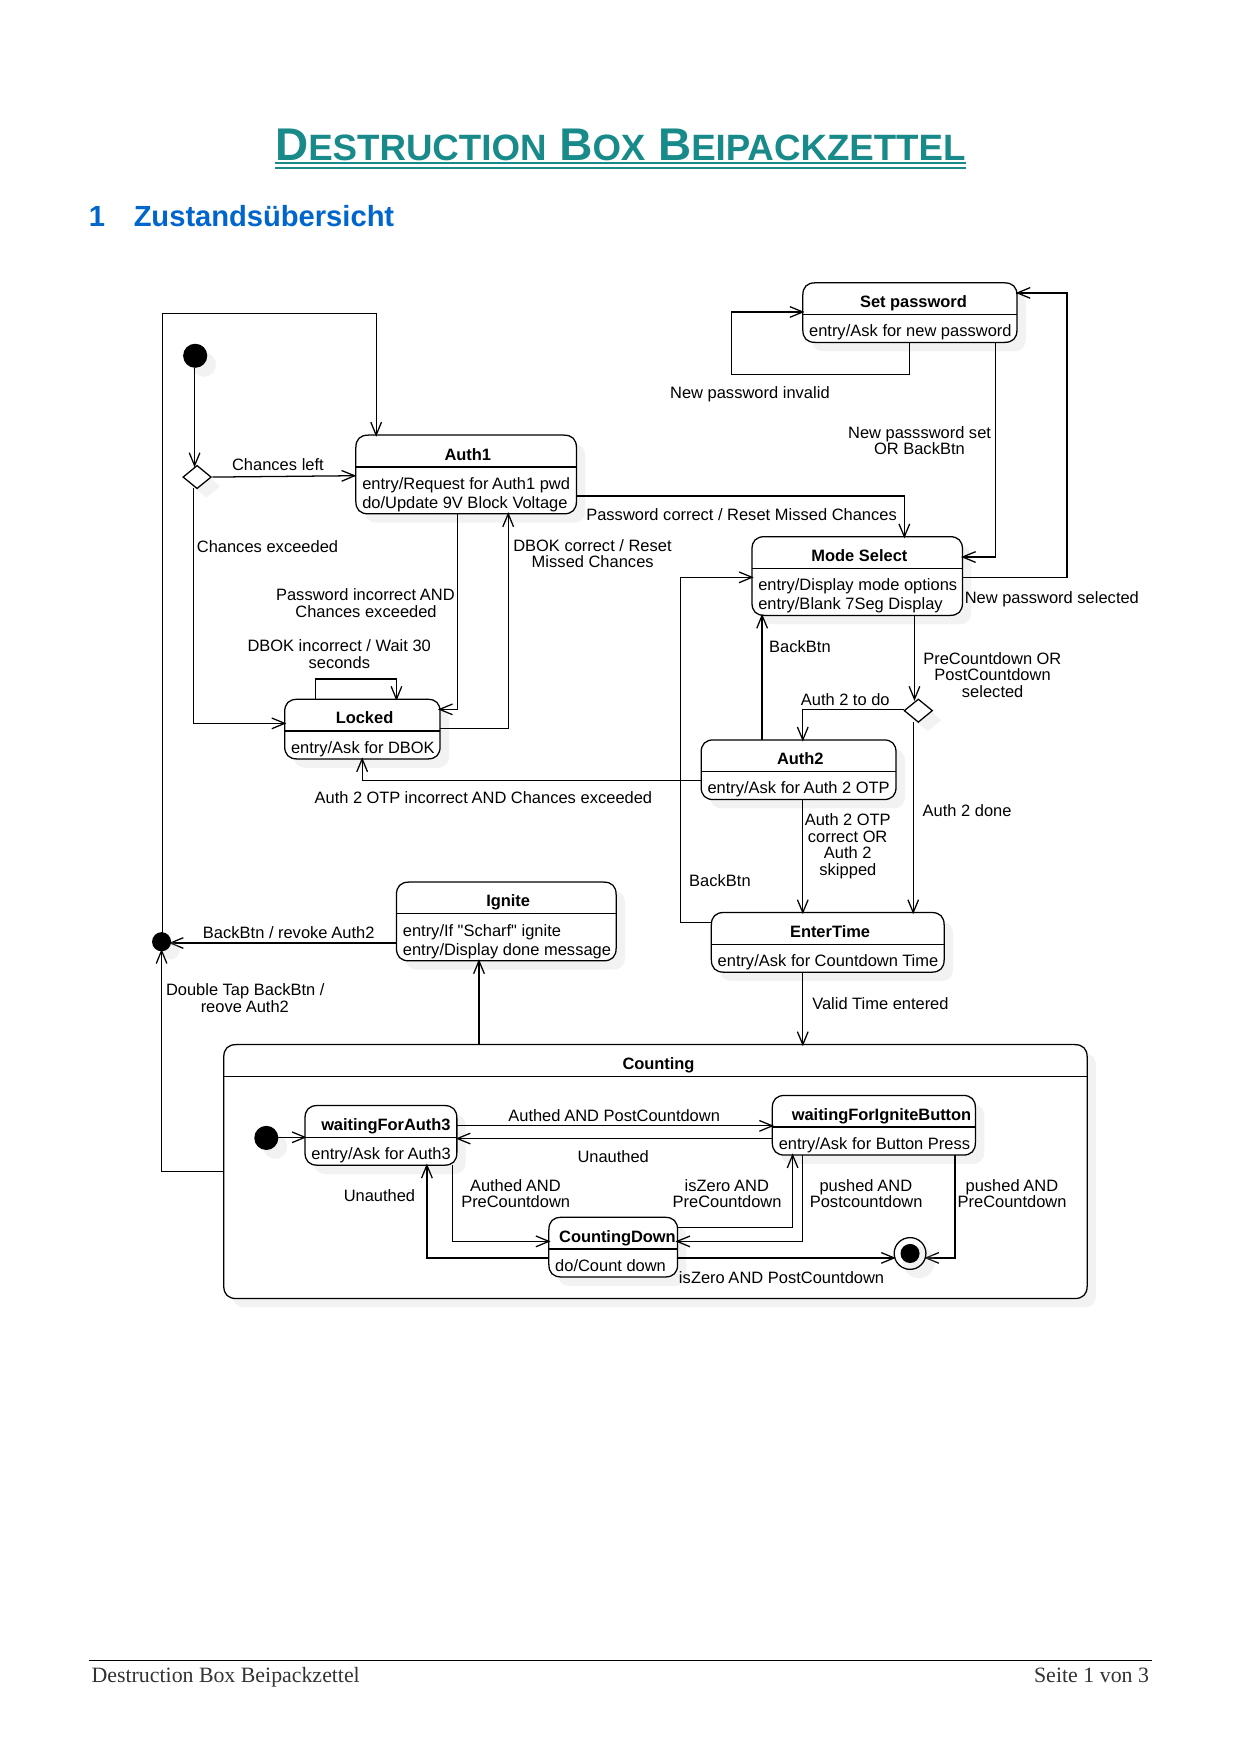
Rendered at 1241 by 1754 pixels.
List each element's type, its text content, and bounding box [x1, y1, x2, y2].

subtitle Zustandsübersicht [88, 199, 1152, 233]
subtitle Destruction Box Beipackzettel [88, 117, 1152, 170]
